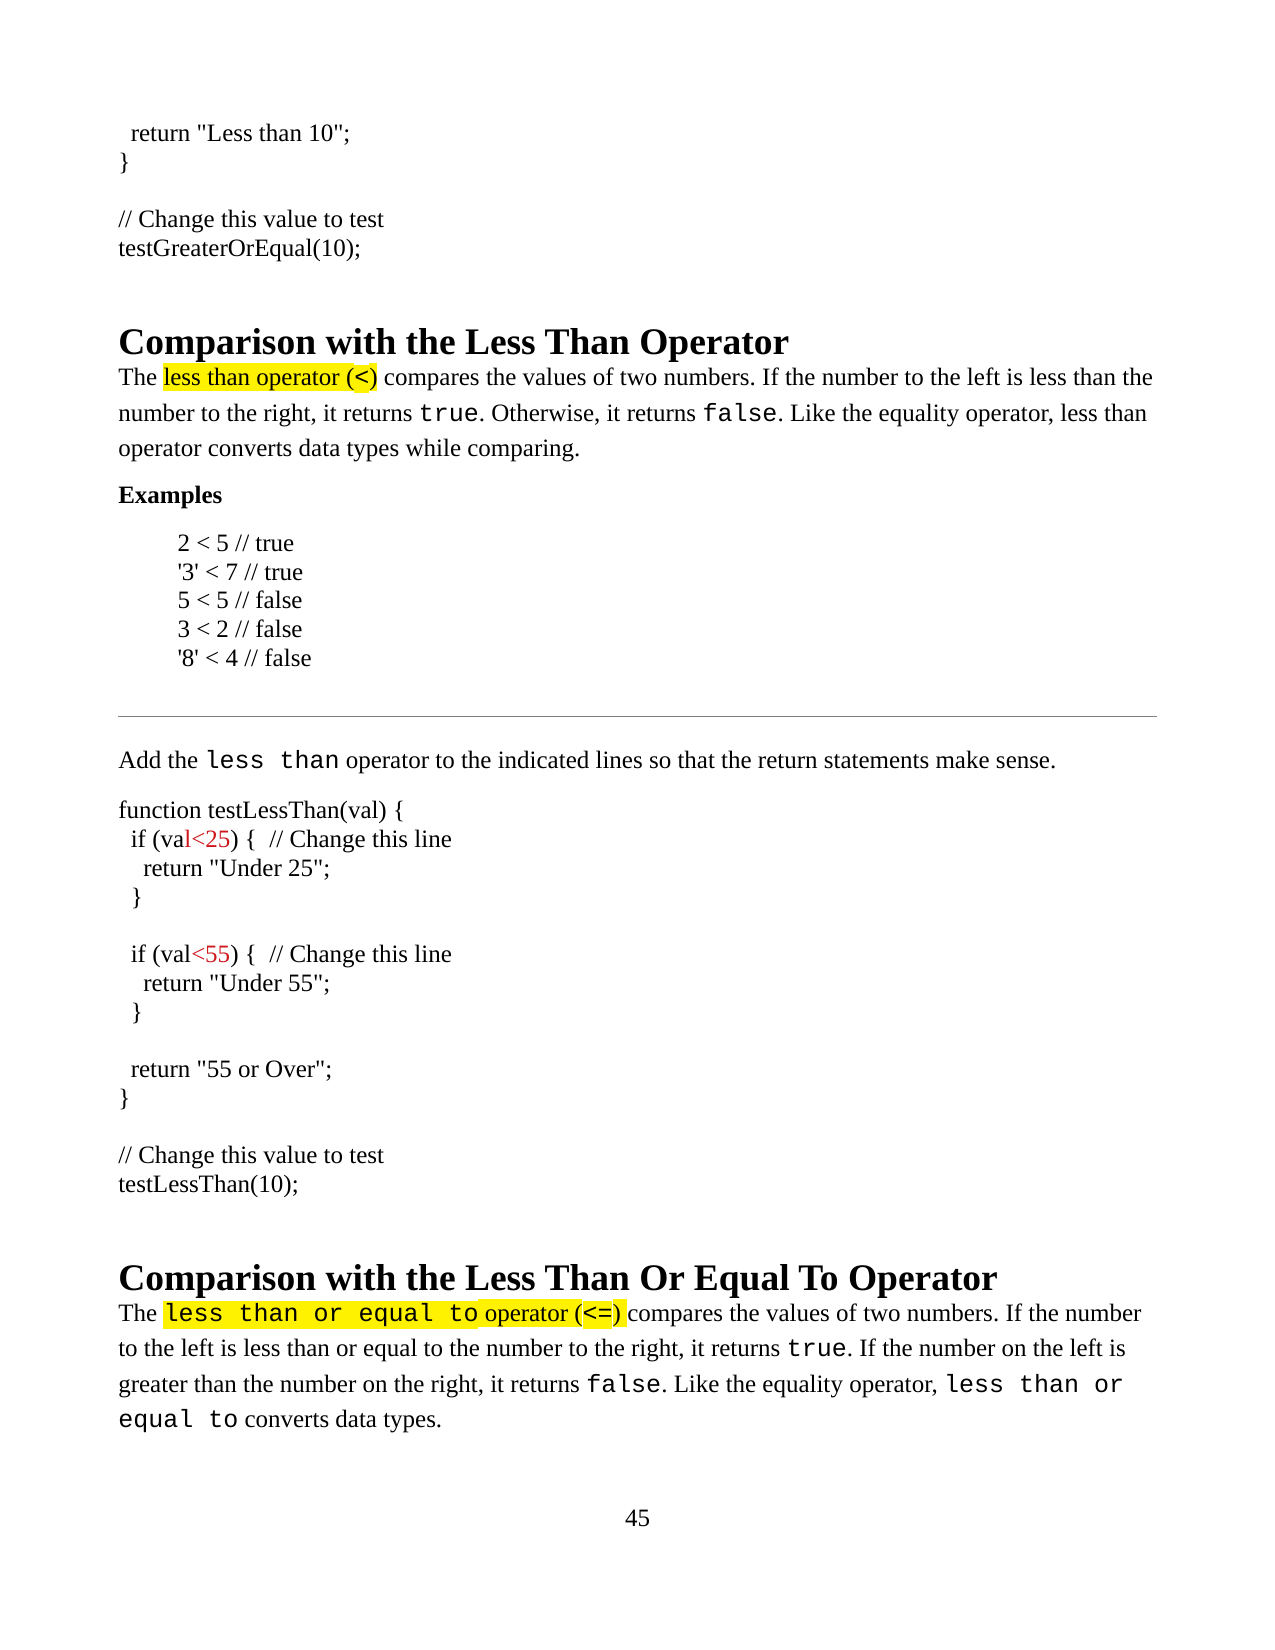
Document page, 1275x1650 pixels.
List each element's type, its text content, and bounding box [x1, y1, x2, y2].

text } [118, 882, 1157, 910]
text testGreaterOrEqual(10); [118, 233, 1157, 262]
text return "55 or Over"; [118, 1054, 1157, 1083]
text function testLessThan(val) { [118, 795, 1157, 824]
text testLessThan(10); [118, 1169, 1157, 1198]
text if (val<55) { // Change this line [118, 939, 1157, 968]
text } [118, 147, 1157, 176]
text The less than or equal to operator (<=) compares the values of two numbers. If the number to the left is less than or equal to the number to the right, it returns true. If the number on the left is greater than the number on the right, it returns false. Like the equality operator, less than or equal to converts data types. [118, 1298, 1157, 1434]
text return "Less than 10"; [118, 118, 1157, 147]
text } [118, 997, 1157, 1025]
text Add the less than operator to the indicated lines so that the return statements make sense. [118, 745, 1157, 776]
text if (val<25) { // Change this line [118, 824, 1157, 853]
text // Change this value to test [118, 204, 1157, 233]
text return "Under 55"; [118, 968, 1157, 997]
subtitle Comparison with the Less Than Or Equal To Operator [118, 1255, 1157, 1298]
text Examples [118, 480, 1157, 509]
subtitle Comparison with the Less Than Operator [118, 319, 1157, 362]
text The less than operator (<) compares the values of two numbers. If the number to the left is less than the number to the right, it returns true. Otherwise, it returns false. Like the equality operator, less than operator converts data types while comparing. [118, 362, 1157, 461]
text } [118, 1083, 1157, 1112]
text 2 < 5 // true '3' < 7 // true 5 < 5 // false 3 < 2 // false '8' < 4 // false [177, 528, 1098, 672]
text return "Under 25"; [118, 853, 1157, 882]
text // Change this value to test [118, 1140, 1157, 1169]
